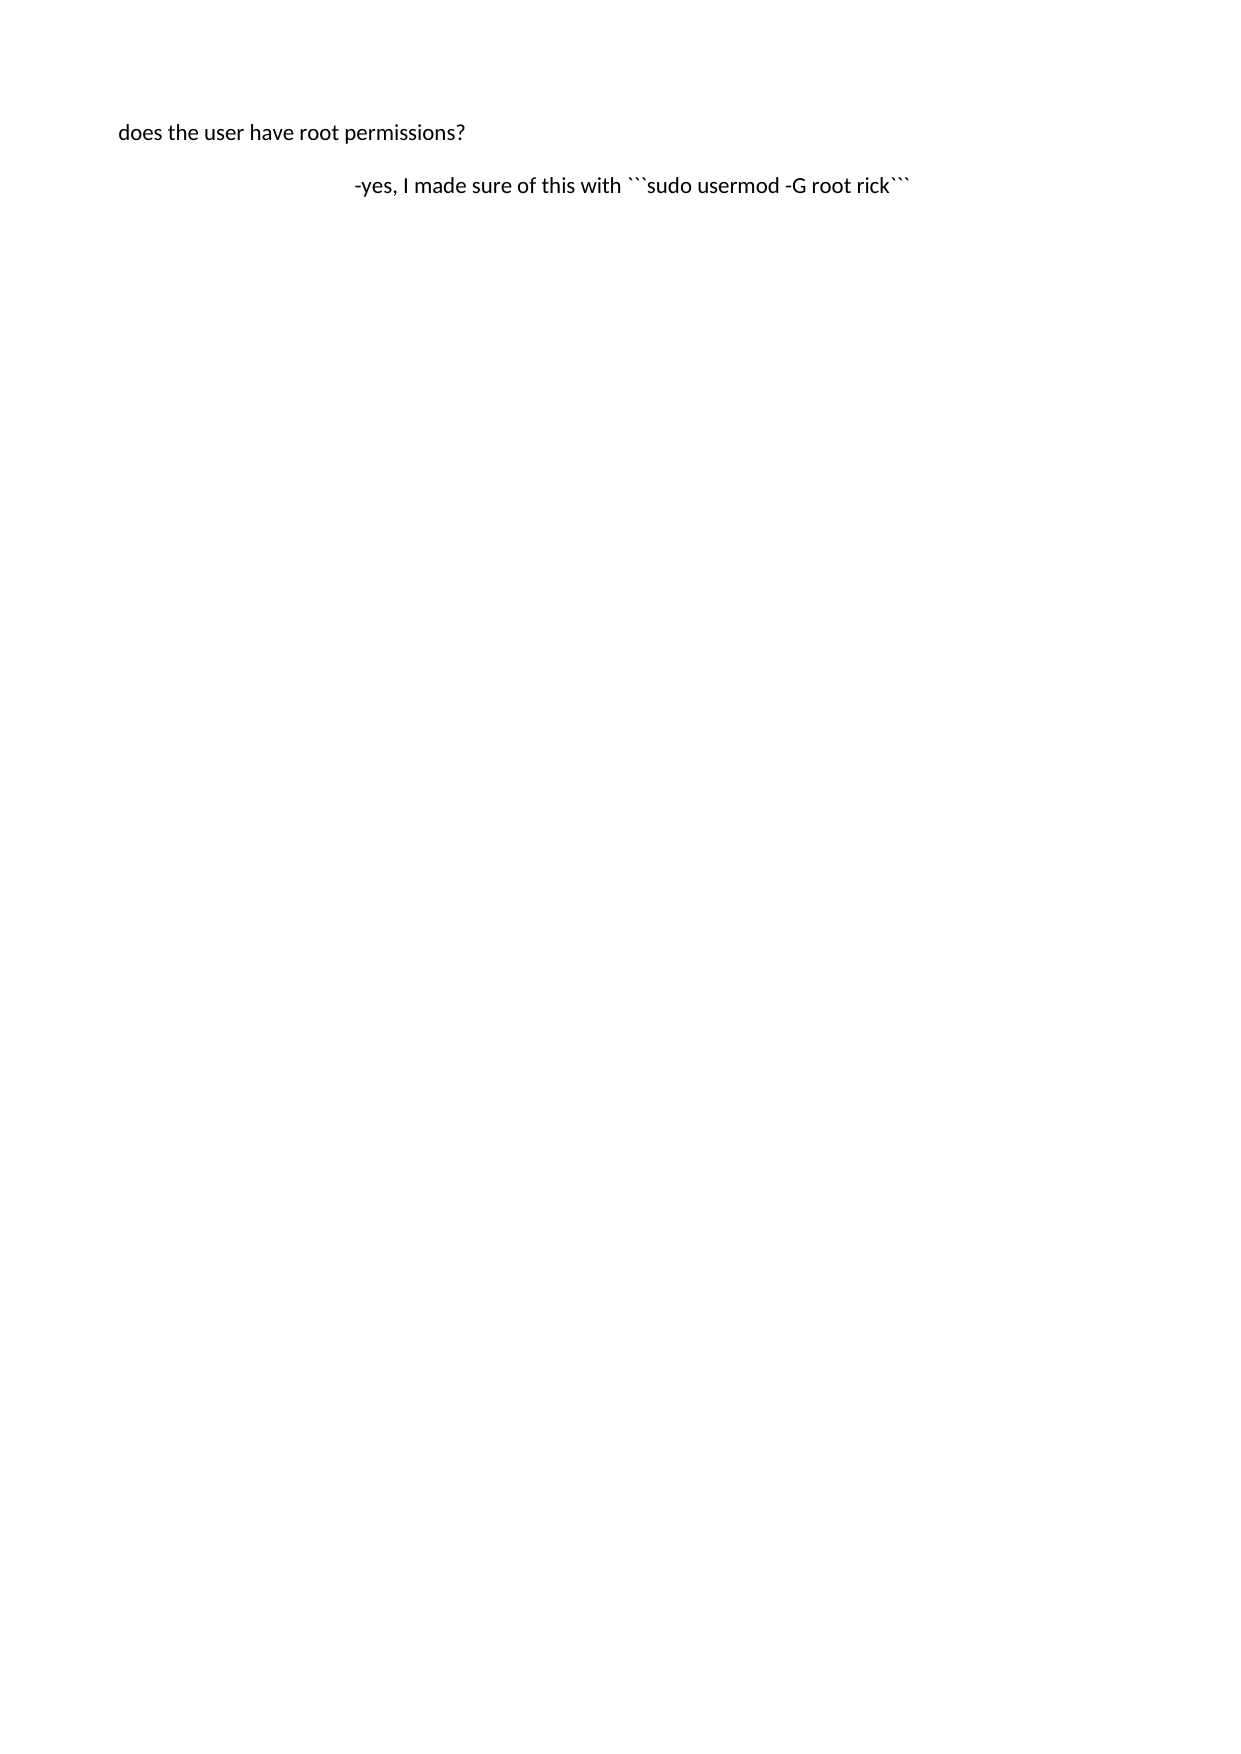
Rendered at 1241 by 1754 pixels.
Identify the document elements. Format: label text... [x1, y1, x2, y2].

text does the user have root permissions? [118, 118, 1122, 146]
text -yes, I made sure of this with ```sudo usermod -G root rick``` [118, 171, 1122, 199]
